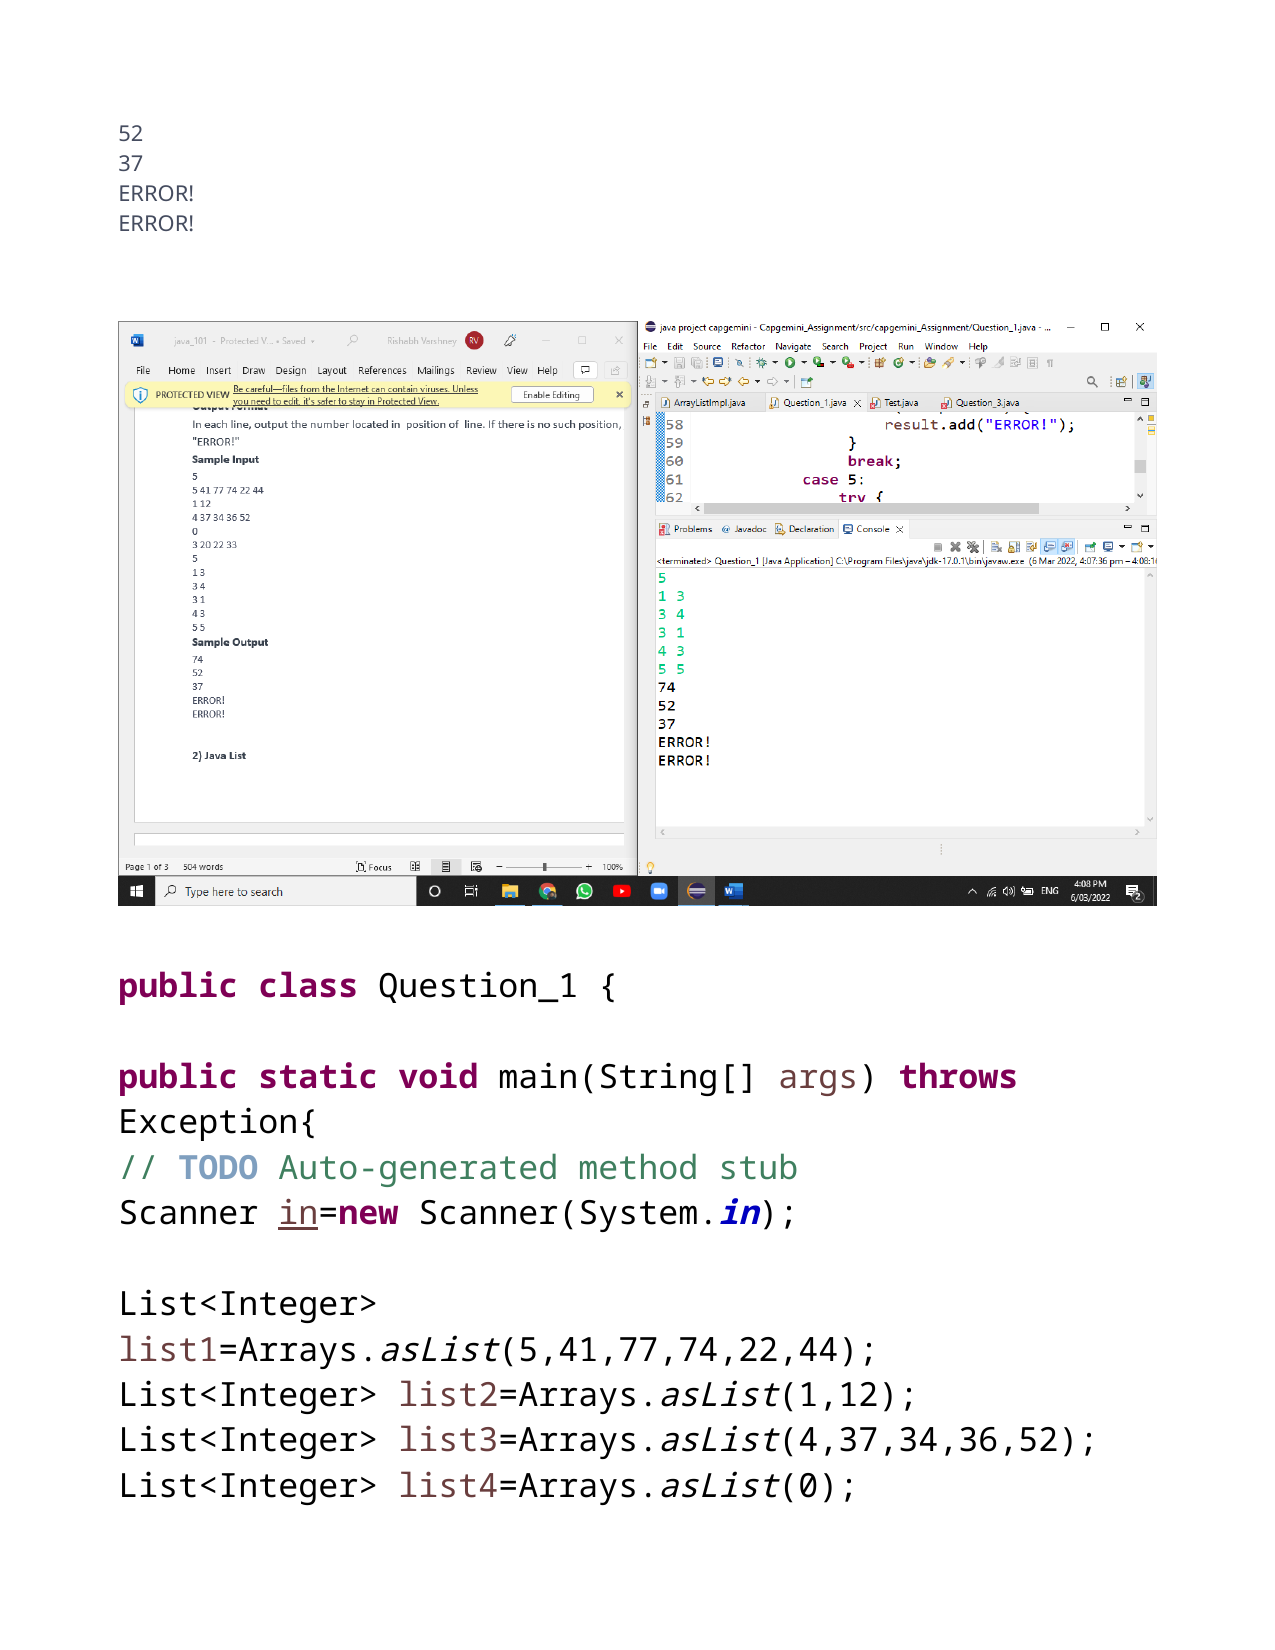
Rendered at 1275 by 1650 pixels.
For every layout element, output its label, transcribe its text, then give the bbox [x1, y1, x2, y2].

text List<Integer> list2=Arrays.asList(1,12); [118, 1371, 1157, 1416]
text List<Integer> list1=Arrays.asList(5,41,77,74,22,44); [118, 1280, 1157, 1371]
text public class Question_1 { [118, 962, 1157, 1007]
text public static void main(String[] args) throws Exception{ [118, 1053, 1157, 1144]
text List<Integer> list3=Arrays.asList(4,37,34,36,52); [118, 1416, 1157, 1462]
text List<Integer> list4=Arrays.asList(0); [118, 1462, 1157, 1507]
text ERROR! [118, 207, 1157, 237]
text // TODO Auto-generated method stub [118, 1144, 1157, 1189]
text 37 [118, 148, 1157, 178]
text ERROR! [118, 178, 1157, 207]
text 52 [118, 118, 1157, 148]
text Scanner in=new Scanner(System.in); [118, 1189, 1157, 1234]
